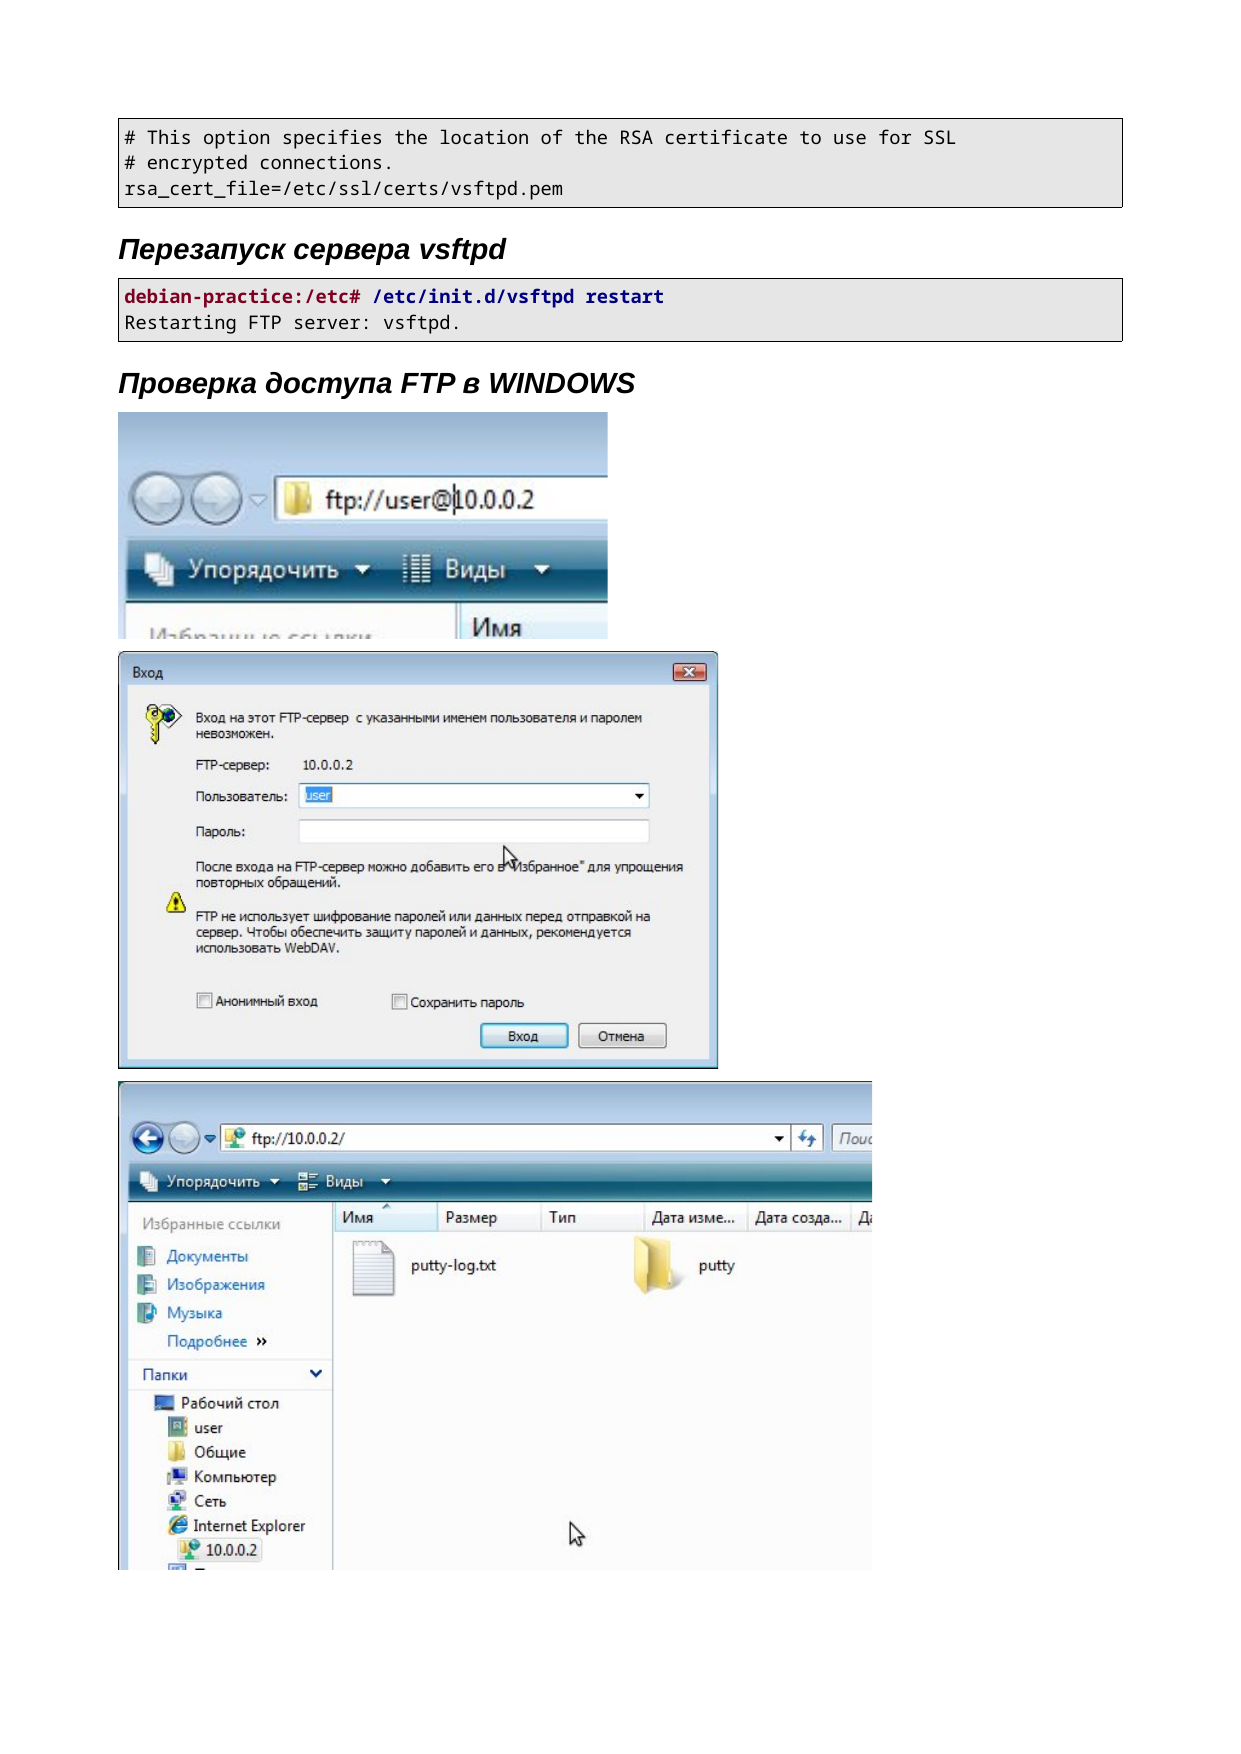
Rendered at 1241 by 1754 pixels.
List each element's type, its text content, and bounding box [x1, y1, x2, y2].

text # encrypted connections. [119, 144, 1122, 169]
subtitle Перезапуск сервера vsftpd [118, 232, 1122, 265]
text rsa_cert_file=/etc/ssl/certs/vsftpd.pem [119, 169, 1122, 207]
text # This option specifies the location of the RSA certificate to use for SSL [119, 119, 1122, 144]
text Restarting FTP server: vsftpd. [119, 303, 1122, 341]
picture [118, 651, 719, 1069]
text debian-practice:/etc# /etc/init.d/vsftpd restart [119, 279, 1122, 303]
picture [118, 1081, 873, 1570]
subtitle Проверка доступа FTP в WINDOWS [118, 366, 1122, 399]
picture [118, 412, 608, 639]
